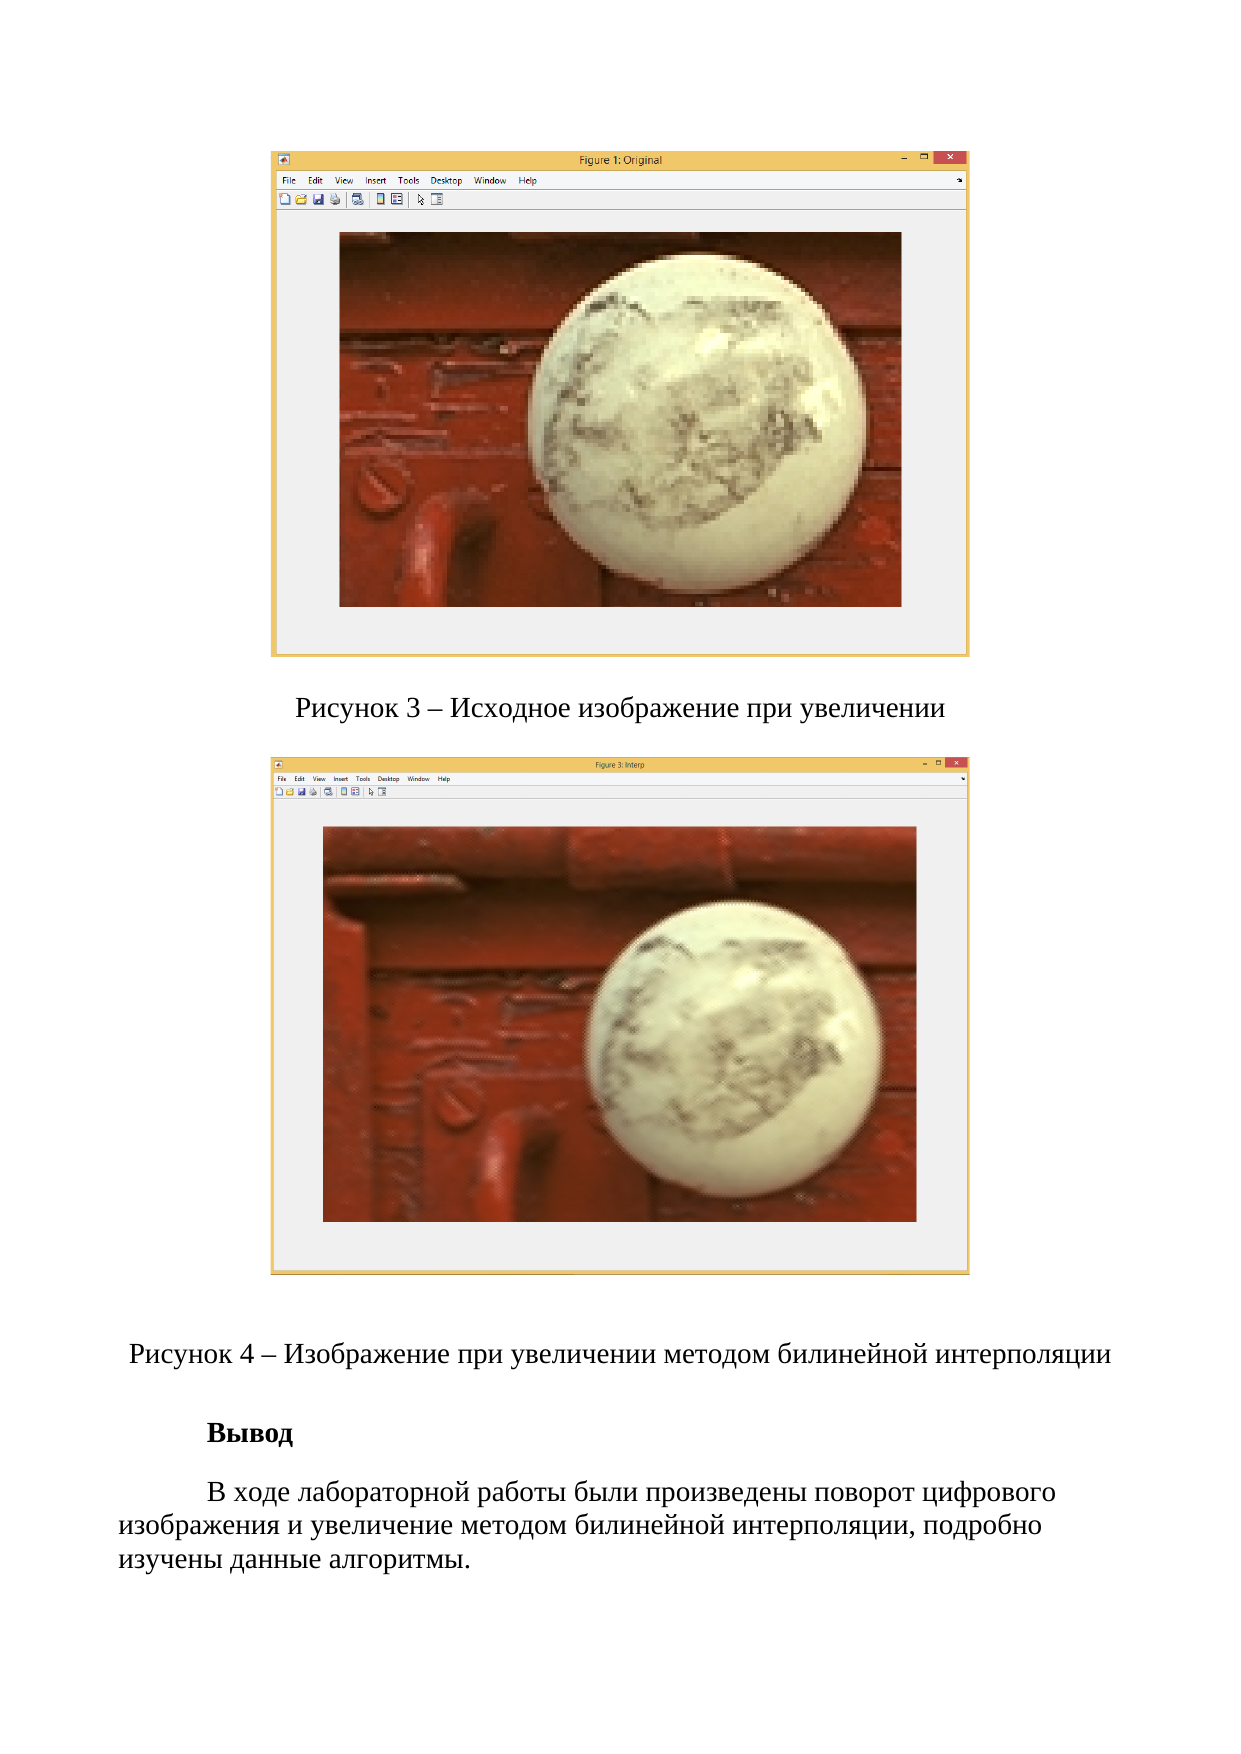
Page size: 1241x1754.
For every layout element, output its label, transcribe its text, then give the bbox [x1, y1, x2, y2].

subtitle Вывод [118, 1415, 1122, 1449]
text Рисунок 4 – Изображение при увеличении методом билинейной интерполяции [118, 1336, 1122, 1369]
text Рисунок 3 – Исходное изображение при увеличении [118, 690, 1122, 724]
text В ходе лабораторной работы были произведены поворот цифрового изображения и увеличение методом билинейной интерполяции, подробно изучены данные алгоритмы. [118, 1474, 1122, 1574]
picture [270, 151, 970, 657]
picture [270, 757, 970, 1275]
